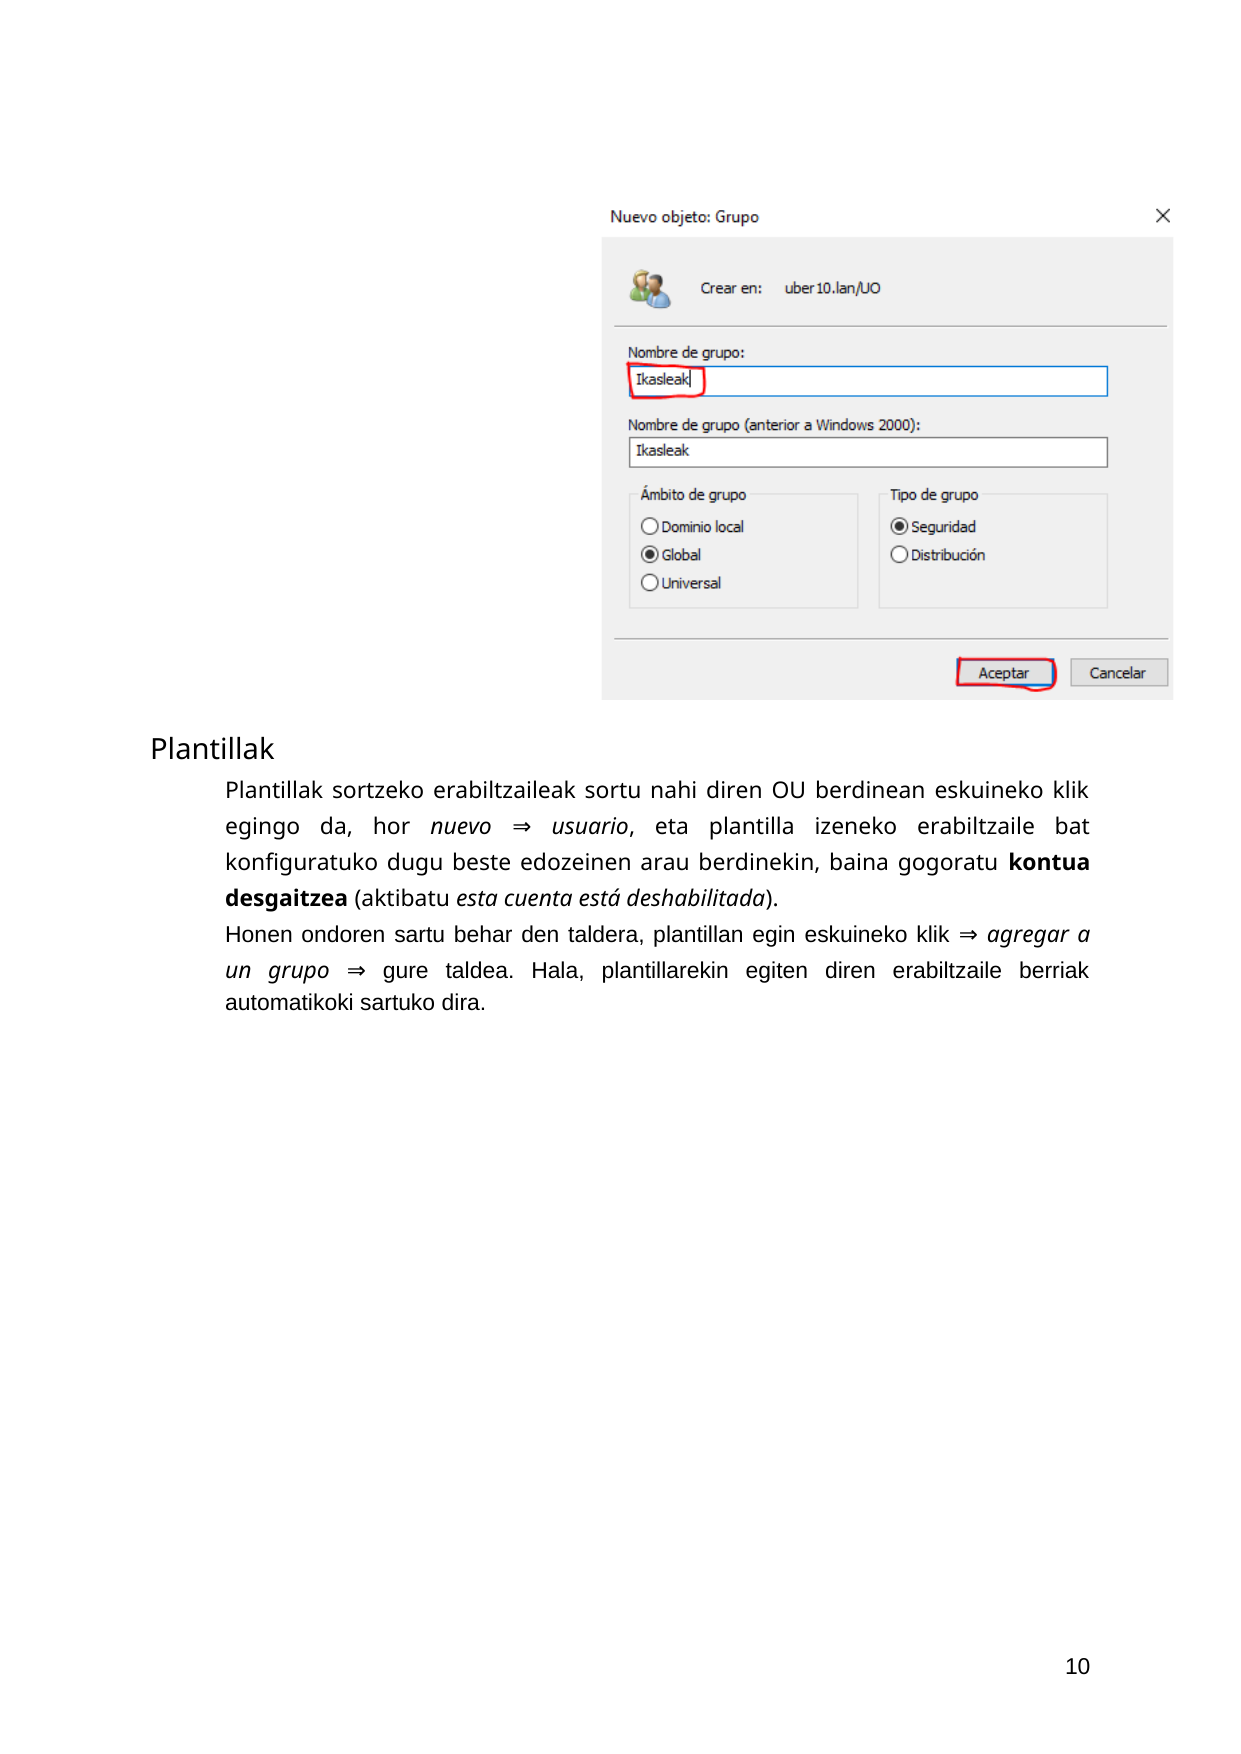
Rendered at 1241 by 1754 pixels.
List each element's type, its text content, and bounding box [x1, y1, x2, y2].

text Plantillak [150, 186, 1090, 768]
text Plantillak sortzeko erabiltzaileak sortu nahi diren OU berdinean eskuineko klik egingo da, hor nuevo ⇒ usuario, eta plantilla izeneko erabiltzaile bat konfiguratuko dugu beste edozeinen arau berdinekin, baina gogoratu kontua desgaitzea (aktibatu esta cuenta está deshabilitada). [225, 774, 1090, 913]
picture [601, 201, 1174, 700]
text Honen ondoren sartu behar den taldera, plantillan egin eskuineko klik ⇒ agregar a un grupo ⇒ gure taldea. Hala, plantillarekin egiten diren erabiltzaile berriak automatikoki sartuko dira. [225, 918, 1090, 1015]
